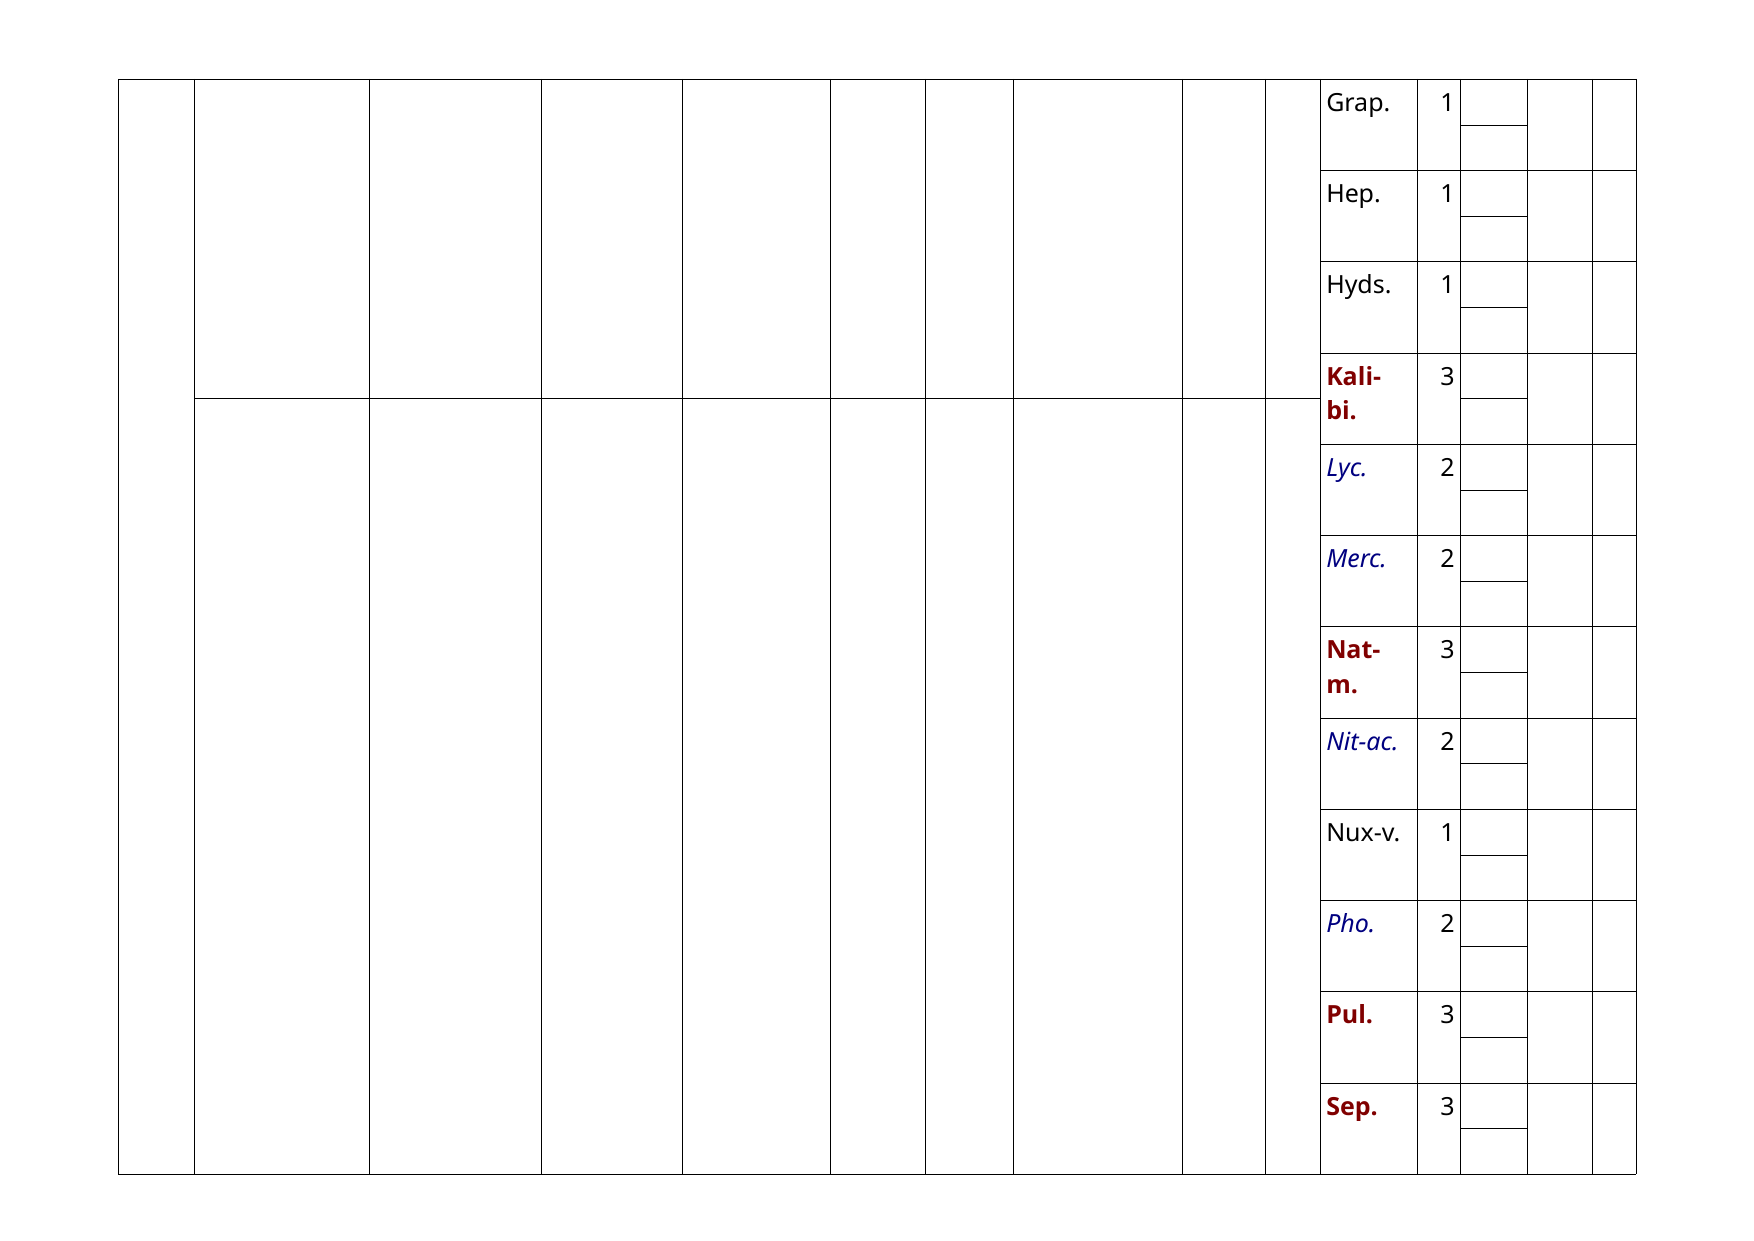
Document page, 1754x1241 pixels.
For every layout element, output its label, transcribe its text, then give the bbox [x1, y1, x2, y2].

table_cell [119, 80, 194, 1174]
table_cell [831, 399, 925, 1174]
table_cell Sep. [1321, 1084, 1417, 1174]
table_cell Hyds. [1321, 262, 1417, 353]
table_cell [1528, 719, 1592, 809]
table_cell [683, 80, 830, 398]
table_cell [1461, 536, 1527, 581]
table_cell 3 [1418, 354, 1460, 444]
table_cell [926, 80, 1013, 398]
table_cell [1528, 992, 1592, 1083]
table_cell [1593, 992, 1636, 1083]
table_cell [1266, 80, 1320, 398]
table_cell Kali-bi. [1321, 354, 1417, 444]
table_cell 3 [1418, 627, 1460, 718]
table_cell [1461, 445, 1527, 489]
table_cell [831, 80, 925, 398]
table_cell [926, 399, 1013, 1174]
table_cell Nux-v. [1321, 810, 1417, 900]
table_cell [1183, 399, 1265, 1174]
table_cell [1461, 1084, 1527, 1128]
table_cell Grap. [1321, 80, 1417, 170]
table_cell [1528, 901, 1592, 991]
table_cell [1461, 80, 1527, 124]
table_cell [195, 80, 369, 398]
table_cell [1528, 80, 1592, 170]
table_cell 2 [1418, 719, 1460, 809]
table_cell 1 [1418, 171, 1460, 261]
table_cell [1461, 308, 1527, 353]
table_cell [542, 399, 682, 1174]
table_cell Lyc. [1321, 445, 1417, 535]
table_cell [1593, 536, 1636, 626]
table_cell 2 [1418, 901, 1460, 991]
table_cell [1593, 719, 1636, 809]
table_cell [1461, 764, 1527, 809]
table_cell [1528, 354, 1592, 444]
table_cell 1 [1418, 80, 1460, 170]
table_cell [1593, 262, 1636, 353]
table_cell [1528, 171, 1592, 261]
table_cell Merc. [1321, 536, 1417, 626]
table_cell [1528, 627, 1592, 718]
table_cell [1183, 80, 1265, 398]
table_cell [1461, 262, 1527, 307]
table_cell [1593, 627, 1636, 718]
table_cell [1461, 719, 1527, 763]
table_cell [1461, 992, 1527, 1037]
table_cell [1593, 901, 1636, 991]
table_cell [1528, 445, 1592, 535]
table_cell 2 [1418, 536, 1460, 626]
table_cell 3 [1418, 992, 1460, 1083]
table_cell 1 [1418, 810, 1460, 900]
table_cell Nit-ac. [1321, 719, 1417, 809]
table_cell 1 [1418, 262, 1460, 353]
table_cell [1461, 1129, 1527, 1174]
table_cell 3 [1418, 1084, 1460, 1174]
table_cell [1461, 399, 1527, 444]
table_cell [1528, 1084, 1592, 1174]
table_cell [1461, 126, 1527, 170]
table_cell [1461, 627, 1527, 672]
table_cell [1461, 673, 1527, 718]
table_cell [1461, 582, 1527, 626]
table_cell [370, 399, 541, 1174]
table_cell [1593, 1084, 1636, 1174]
table_cell Hep. [1321, 171, 1417, 261]
table_cell [1461, 491, 1527, 535]
table_cell [1593, 171, 1636, 261]
table_cell [1266, 399, 1320, 1174]
table_cell Pul. [1321, 992, 1417, 1083]
table_cell [1528, 262, 1592, 353]
table_cell [683, 399, 830, 1174]
table_cell [1593, 354, 1636, 444]
table_cell [1461, 217, 1527, 261]
table_cell [1461, 901, 1527, 946]
table_cell [1014, 80, 1182, 398]
table_cell [1461, 856, 1527, 900]
table_cell [1461, 947, 1527, 991]
table_cell 2 [1418, 445, 1460, 535]
table_cell Nat-m. [1321, 627, 1417, 718]
table_cell Pho. [1321, 901, 1417, 991]
table_cell [370, 80, 541, 398]
table_cell [1461, 1038, 1527, 1083]
table_cell [542, 80, 682, 398]
table_cell [1528, 810, 1592, 900]
table_cell [1593, 80, 1636, 170]
table_cell [1014, 399, 1182, 1174]
table_cell [1461, 171, 1527, 216]
table_cell [1461, 354, 1527, 398]
table_cell [1461, 810, 1527, 854]
table_cell [195, 399, 369, 1174]
table_cell [1593, 445, 1636, 535]
table_cell [1593, 810, 1636, 900]
table_cell [1528, 536, 1592, 626]
